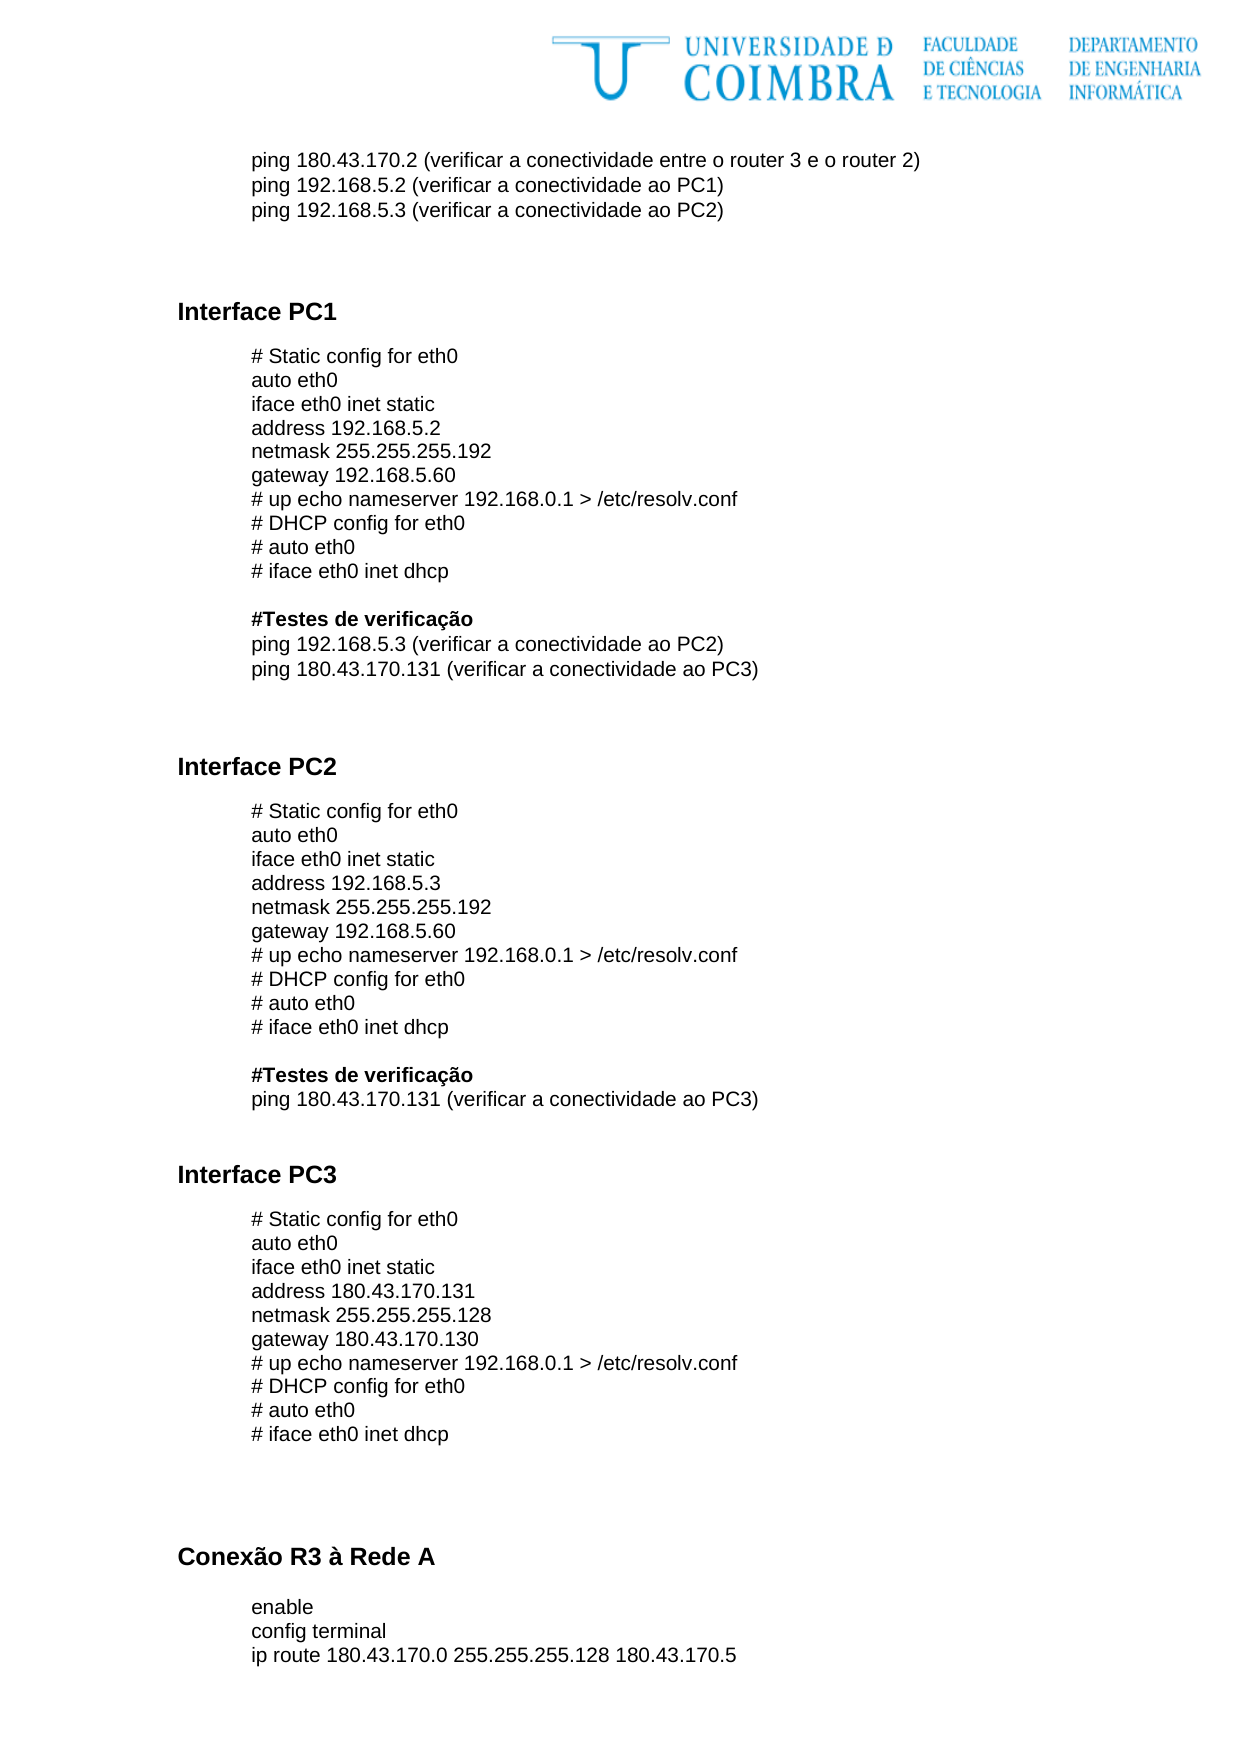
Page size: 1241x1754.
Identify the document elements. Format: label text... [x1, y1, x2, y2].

text # DHCP config for eth0 [251, 1374, 1063, 1398]
text auto eth0 [251, 367, 1063, 391]
text config terminal [177, 1619, 1063, 1643]
text ping 192.168.5.3 (verificar a conectividade ao PC2) [251, 632, 1063, 656]
text gateway 192.168.5.60 [251, 463, 1063, 487]
text # up echo nameserver 192.168.0.1 > /etc/resolv.conf [251, 487, 1063, 511]
text gateway 192.168.5.60 [251, 919, 1063, 943]
text ip route 180.43.170.0 255.255.255.128 180.43.170.5 [177, 1643, 1063, 1667]
text gateway 180.43.170.130 [251, 1326, 1063, 1350]
text iface eth0 inet static [251, 391, 1063, 415]
text ping 192.168.5.2 (verificar a conectividade ao PC1) [251, 172, 1063, 196]
text netmask 255.255.255.192 [251, 895, 1063, 919]
text address 180.43.170.131 [251, 1278, 1063, 1302]
text # DHCP config for eth0 [251, 967, 1063, 991]
text address 192.168.5.3 [251, 871, 1063, 895]
text iface eth0 inet static [251, 847, 1063, 871]
text ping 180.43.170.131 (verificar a conectividade ao PC3) [251, 1087, 1063, 1111]
text iface eth0 inet static [251, 1254, 1063, 1278]
text # iface eth0 inet dhcp [251, 1422, 1063, 1446]
text # up echo nameserver 192.168.0.1 > /etc/resolv.conf [251, 1350, 1063, 1374]
text Interface PC3 [177, 1160, 1063, 1189]
text ping 192.168.5.3 (verificar a conectividade ao PC2) [251, 197, 1063, 221]
text Conexão R3 à Rede A [177, 1542, 1063, 1571]
text # auto eth0 [251, 991, 1063, 1014]
text # DHCP config for eth0 [251, 511, 1063, 535]
text # Static config for eth0 [251, 1207, 1063, 1231]
text ping 180.43.170.131 (verificar a conectividade ao PC3) [251, 657, 1063, 681]
text # up echo nameserver 192.168.0.1 > /etc/resolv.conf [251, 943, 1063, 967]
text enable [177, 1595, 1063, 1619]
text # auto eth0 [251, 1398, 1063, 1422]
text # iface eth0 inet dhcp [251, 559, 1063, 583]
text Interface PC2 [177, 752, 1063, 781]
text auto eth0 [251, 823, 1063, 847]
text netmask 255.255.255.192 [251, 439, 1063, 463]
text #Testes de verificação [251, 607, 1063, 631]
text # auto eth0 [251, 535, 1063, 559]
text # Static config for eth0 [251, 343, 1063, 367]
text auto eth0 [251, 1231, 1063, 1254]
text Interface PC1 [177, 297, 1063, 326]
text #Testes de verificação [251, 1062, 1063, 1086]
text address 192.168.5.2 [251, 415, 1063, 439]
text # Static config for eth0 [251, 799, 1063, 823]
text # iface eth0 inet dhcp [251, 1014, 1063, 1038]
text netmask 255.255.255.128 [251, 1302, 1063, 1326]
text ping 180.43.170.2 (verificar a conectividade entre o router 3 e o router 2) [251, 148, 1063, 172]
